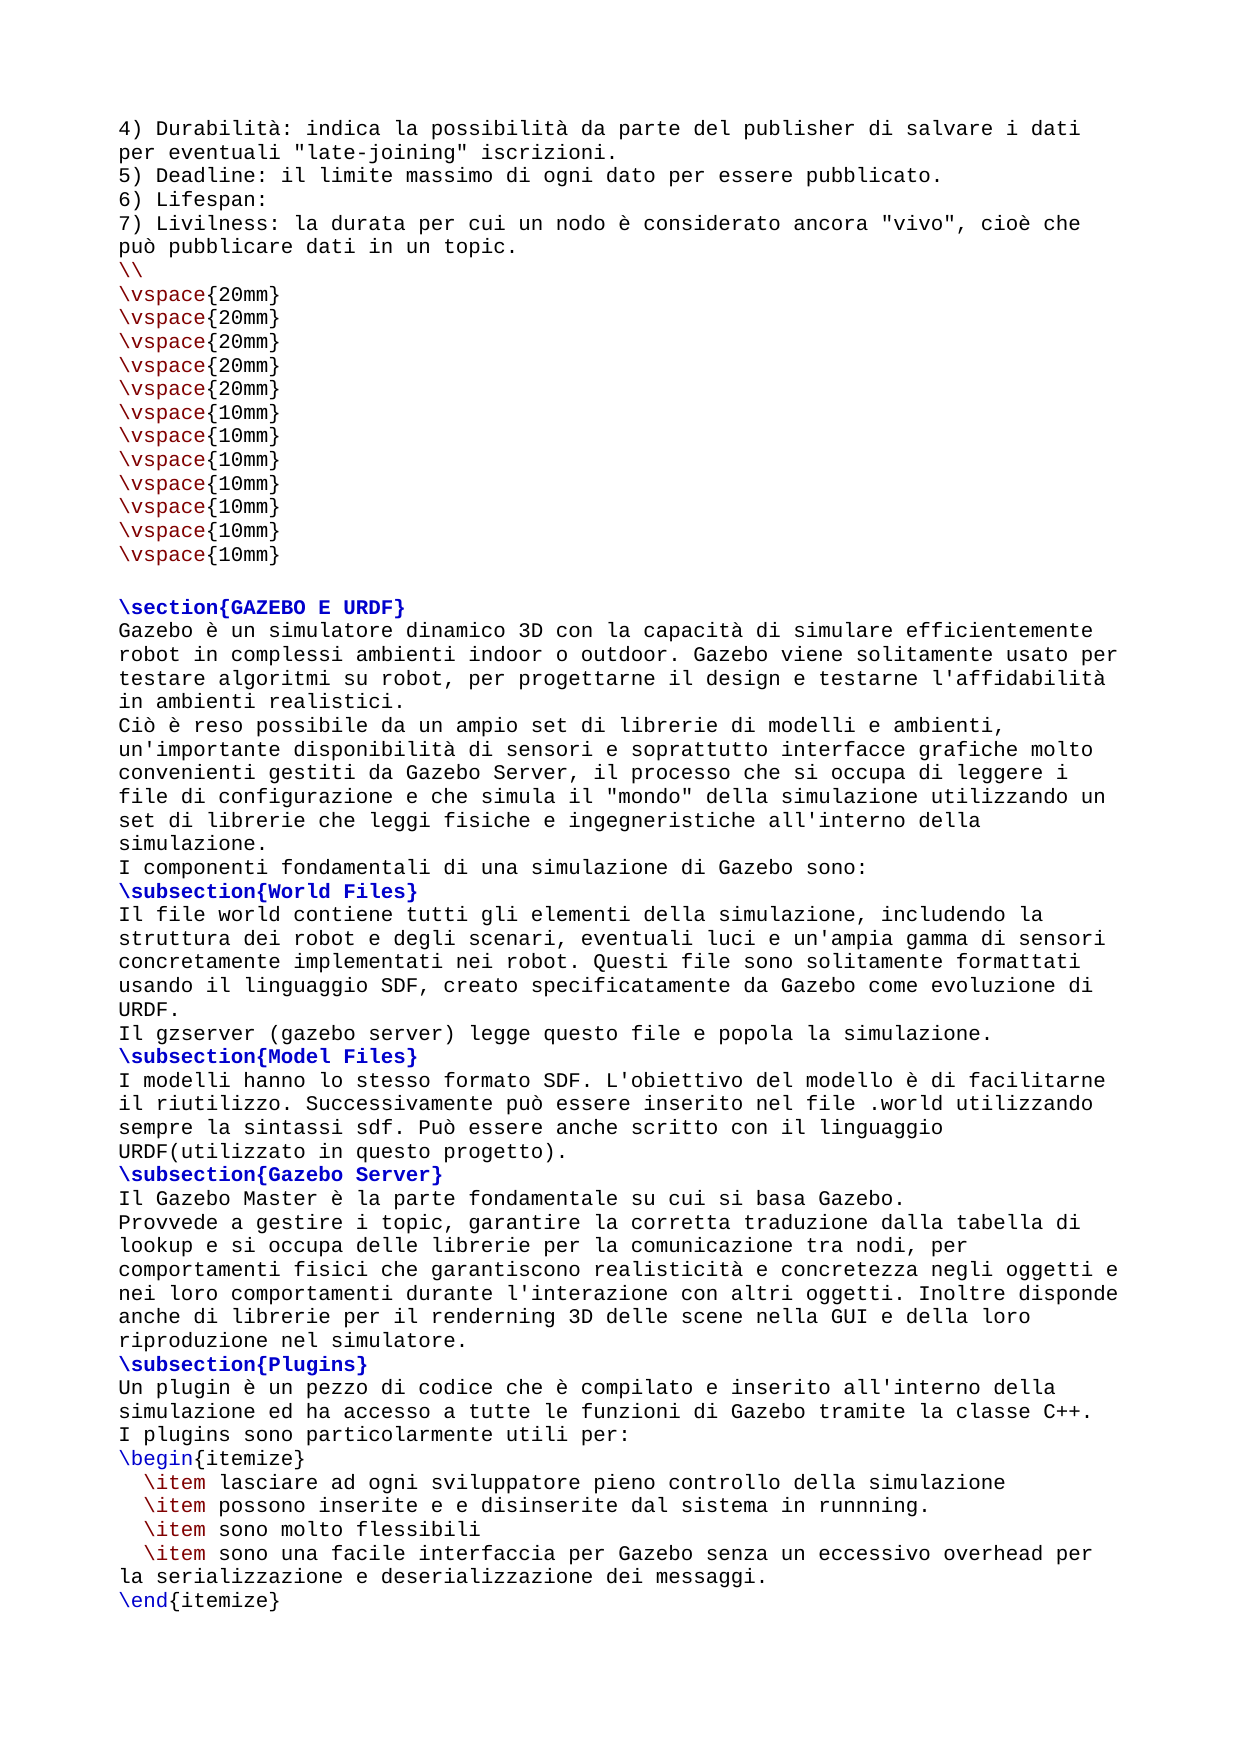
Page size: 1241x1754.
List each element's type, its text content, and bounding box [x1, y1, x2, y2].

text Il Gazebo Master è la parte fondamentale su cui si basa Gazebo. [118, 1188, 1122, 1212]
text I plugins sono particolarmente utili per: [118, 1424, 1122, 1448]
text 5) Deadline: il limite massimo di ogni dato per essere pubblicato. [118, 165, 1122, 189]
text Il file world contiene tutti gli elementi della simulazione, includendo la struttura dei robot e degli scenari, eventuali luci e un'ampia gamma di sensori concretamente implementati nei robot. Questi file sono solitamente formattati usando il linguaggio SDF, creato specificatamente da Gazebo come evoluzione di URDF. [118, 904, 1122, 1022]
text \vspace{20mm} [118, 378, 1122, 402]
text \vspace{10mm} [118, 520, 1122, 544]
text \item sono una facile interfaccia per Gazebo senza un eccessivo overhead per la serializzazione e deserializzazione dei messaggi. [118, 1543, 1122, 1590]
text \vspace{20mm} [118, 307, 1122, 331]
text 4) Durabilità: indica la possibilità da parte del publisher di salvare i dati per eventuali "late-joining" iscrizioni. [118, 118, 1122, 165]
text \vspace{20mm} [118, 354, 1122, 378]
text \begin{itemize} [118, 1448, 1122, 1472]
text \end{itemize} [118, 1590, 1122, 1614]
text Provvede a gestire i topic, garantire la corretta traduzione dalla tabella di lookup e si occupa delle librerie per la comunicazione tra nodi, per comportamenti fisici che garantiscono realisticità e concretezza negli oggetti e nei loro comportamenti durante l'interazione con altri oggetti. Inoltre disponde anche di librerie per il renderning 3D delle scene nella GUI e della loro riproduzione nel simulatore. [118, 1212, 1122, 1353]
text I modelli hanno lo stesso formato SDF. L'obiettivo del modello è di facilitarne il riutilizzo. Successivamente può essere inserito nel file .world utilizzando sempre la sintassi sdf. Può essere anche scritto con il linguaggio URDF(utilizzato in questo progetto). [118, 1070, 1122, 1164]
text \subsection{Model Files} [118, 1046, 1122, 1070]
text \item lasciare ad ogni sviluppatore pieno controllo della simulazione [118, 1472, 1122, 1495]
text \section{GAZEBO E URDF} [118, 597, 1122, 621]
text \subsection{Plugins} [118, 1353, 1122, 1377]
text \vspace{10mm} [118, 426, 1122, 449]
text \subsection{World Files} [118, 881, 1122, 904]
text \subsection{Gazebo Server} [118, 1164, 1122, 1188]
text Ciò è reso possibile da un ampio set di librerie di modelli e ambienti, un'importante disponibilità di sensori e soprattutto interfacce grafiche molto convenienti gestiti da Gazebo Server, il processo che si occupa di leggere i file di configurazione e che simula il "mondo" della simulazione utilizzando un set di librerie che leggi fisiche e ingegneristiche all'interno della simulazione. [118, 715, 1122, 857]
text \item sono molto flessibili [118, 1519, 1122, 1543]
text \vspace{20mm} [118, 284, 1122, 307]
text Un plugin è un pezzo di codice che è compilato e inserito all'interno della simulazione ed ha accesso a tutte le funzioni di Gazebo tramite la classe C++. [118, 1377, 1122, 1424]
text \vspace{10mm} [118, 496, 1122, 520]
text 7) Livilness: la durata per cui un nodo è considerato ancora "vivo", cioè che può pubblicare dati in un topic. [118, 213, 1122, 260]
text \vspace{10mm} [118, 544, 1122, 567]
text Gazebo è un simulatore dinamico 3D con la capacità di simulare efficientemente robot in complessi ambienti indoor o outdoor. Gazebo viene solitamente usato per testare algoritmi su robot, per progettarne il design e testarne l'affidabilità in ambienti realistici. [118, 621, 1122, 715]
text \vspace{10mm} [118, 402, 1122, 426]
text Il gzserver (gazebo server) legge questo file e popola la simulazione. [118, 1022, 1122, 1046]
text \\ [118, 260, 1122, 284]
text \vspace{20mm} [118, 331, 1122, 354]
text \vspace{10mm} [118, 473, 1122, 496]
text \item possono inserite e e disinserite dal sistema in runnning. [118, 1495, 1122, 1519]
text \vspace{10mm} [118, 449, 1122, 473]
text I componenti fondamentali di una simulazione di Gazebo sono: [118, 857, 1122, 881]
text 6) Lifespan: [118, 189, 1122, 213]
